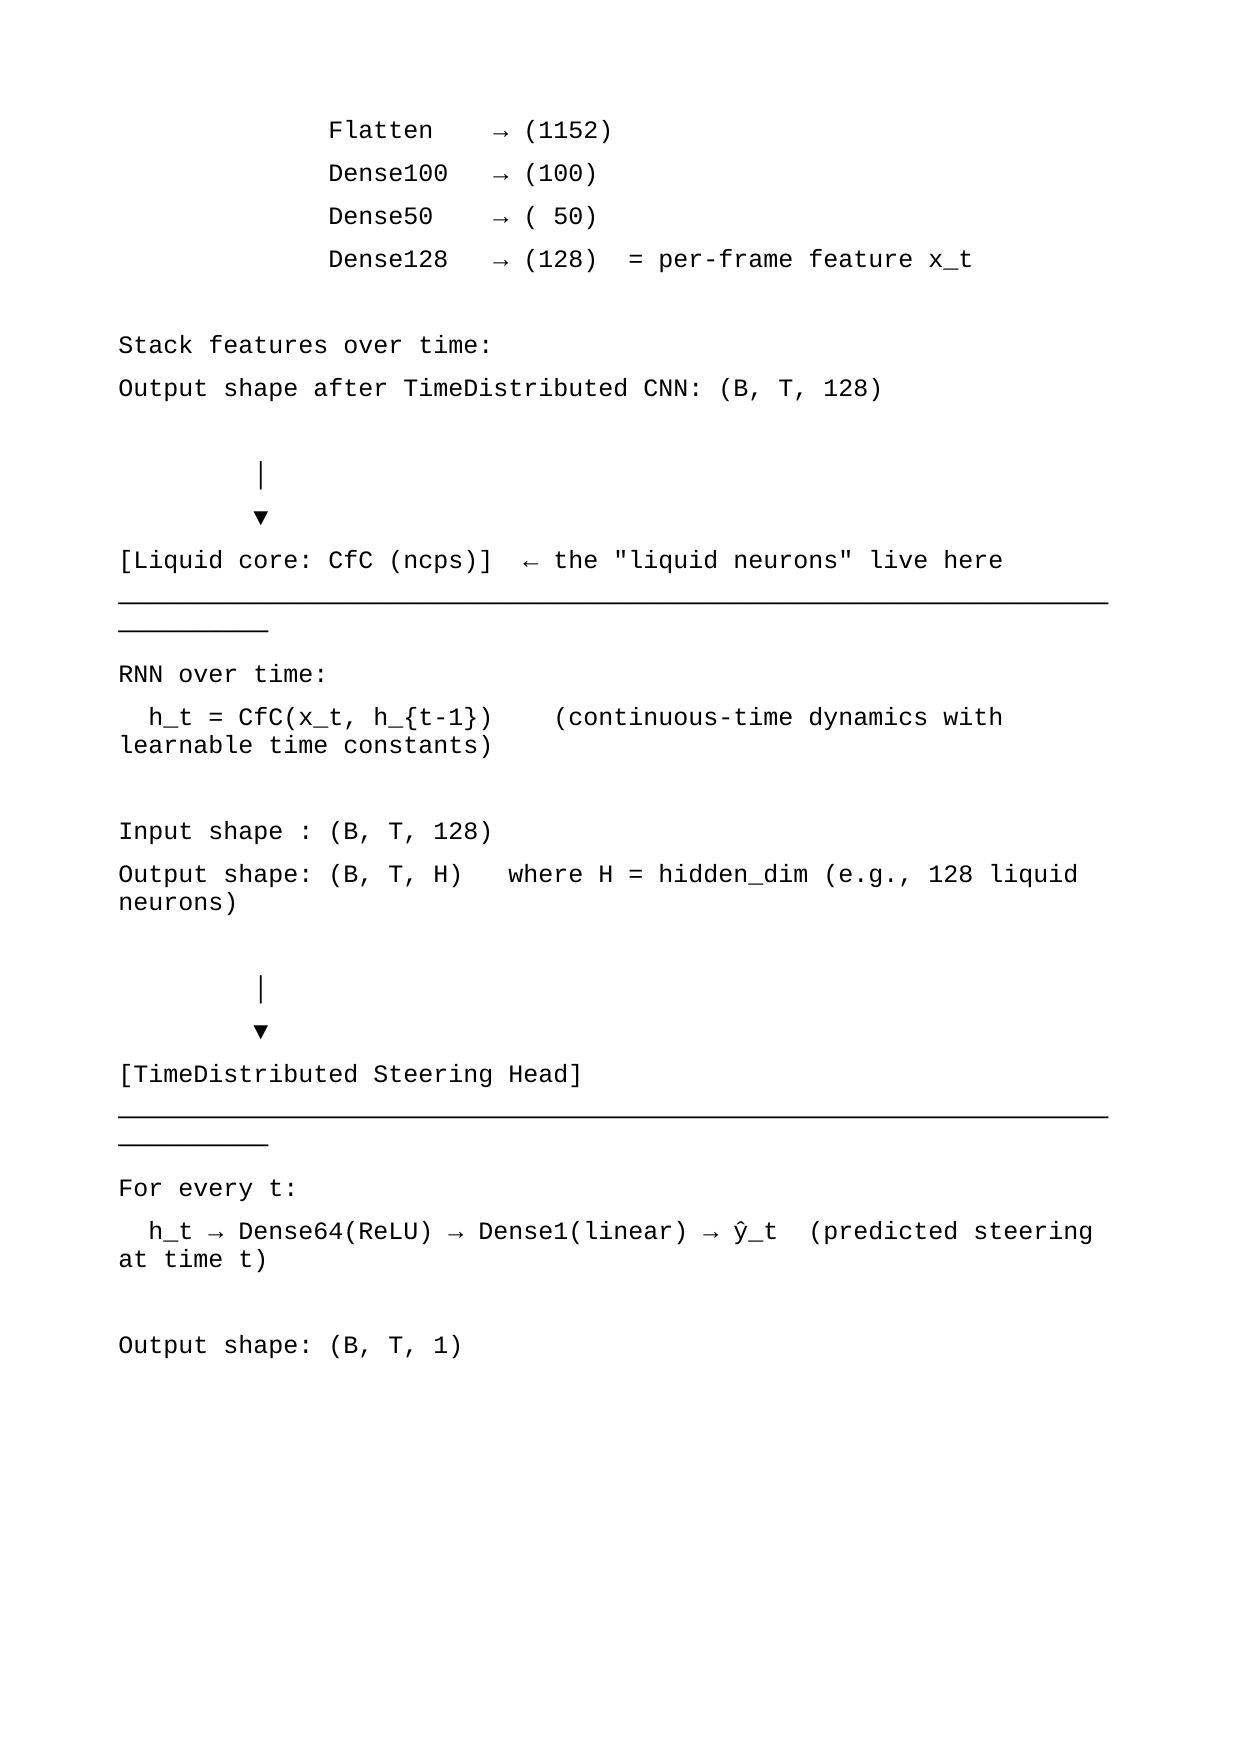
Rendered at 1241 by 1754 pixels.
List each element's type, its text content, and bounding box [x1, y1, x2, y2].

text Output shape after TimeDistributed CNN: (B, T, 128) [118, 376, 1122, 404]
text Dense100 → (100) [118, 161, 1122, 189]
text Input shape : (B, T, 128) [118, 818, 1122, 847]
text ──────────────────────────────────────────────────────────────────────────── [118, 590, 1122, 647]
text Stack features over time: [118, 333, 1122, 361]
text ──────────────────────────────────────────────────────────────────────────── [118, 1104, 1122, 1161]
text │ [261, 976, 1122, 1004]
text [Liquid core: CfC (ncps)] ← the "liquid neurons" live here [118, 547, 1122, 576]
text │ [261, 461, 1122, 490]
text ▼ [118, 1018, 1122, 1047]
text │ [118, 461, 260, 490]
text Flatten → (1152) [118, 118, 1122, 146]
text ▼ [118, 504, 1122, 533]
text For every t: [118, 1176, 1122, 1204]
text Dense128 → (128) = per-frame feature x_t [118, 247, 1122, 275]
text h_t = CfC(x_t, h_{t-1}) (continuous-time dynamics with learnable time constants) [118, 704, 1122, 761]
text Dense50 → ( 50) [118, 204, 1122, 232]
text Output shape: (B, T, H) where H = hidden_dim (e.g., 128 liquid neurons) [118, 861, 1122, 918]
text Output shape: (B, T, 1) [118, 1333, 1122, 1361]
text h_t → Dense64(ReLU) → Dense1(linear) → ŷ_t (predicted steering at time t) [118, 1218, 1122, 1275]
text RNN over time: [118, 661, 1122, 690]
text [TimeDistributed Steering Head] [118, 1061, 1122, 1090]
text │ [118, 976, 260, 1004]
